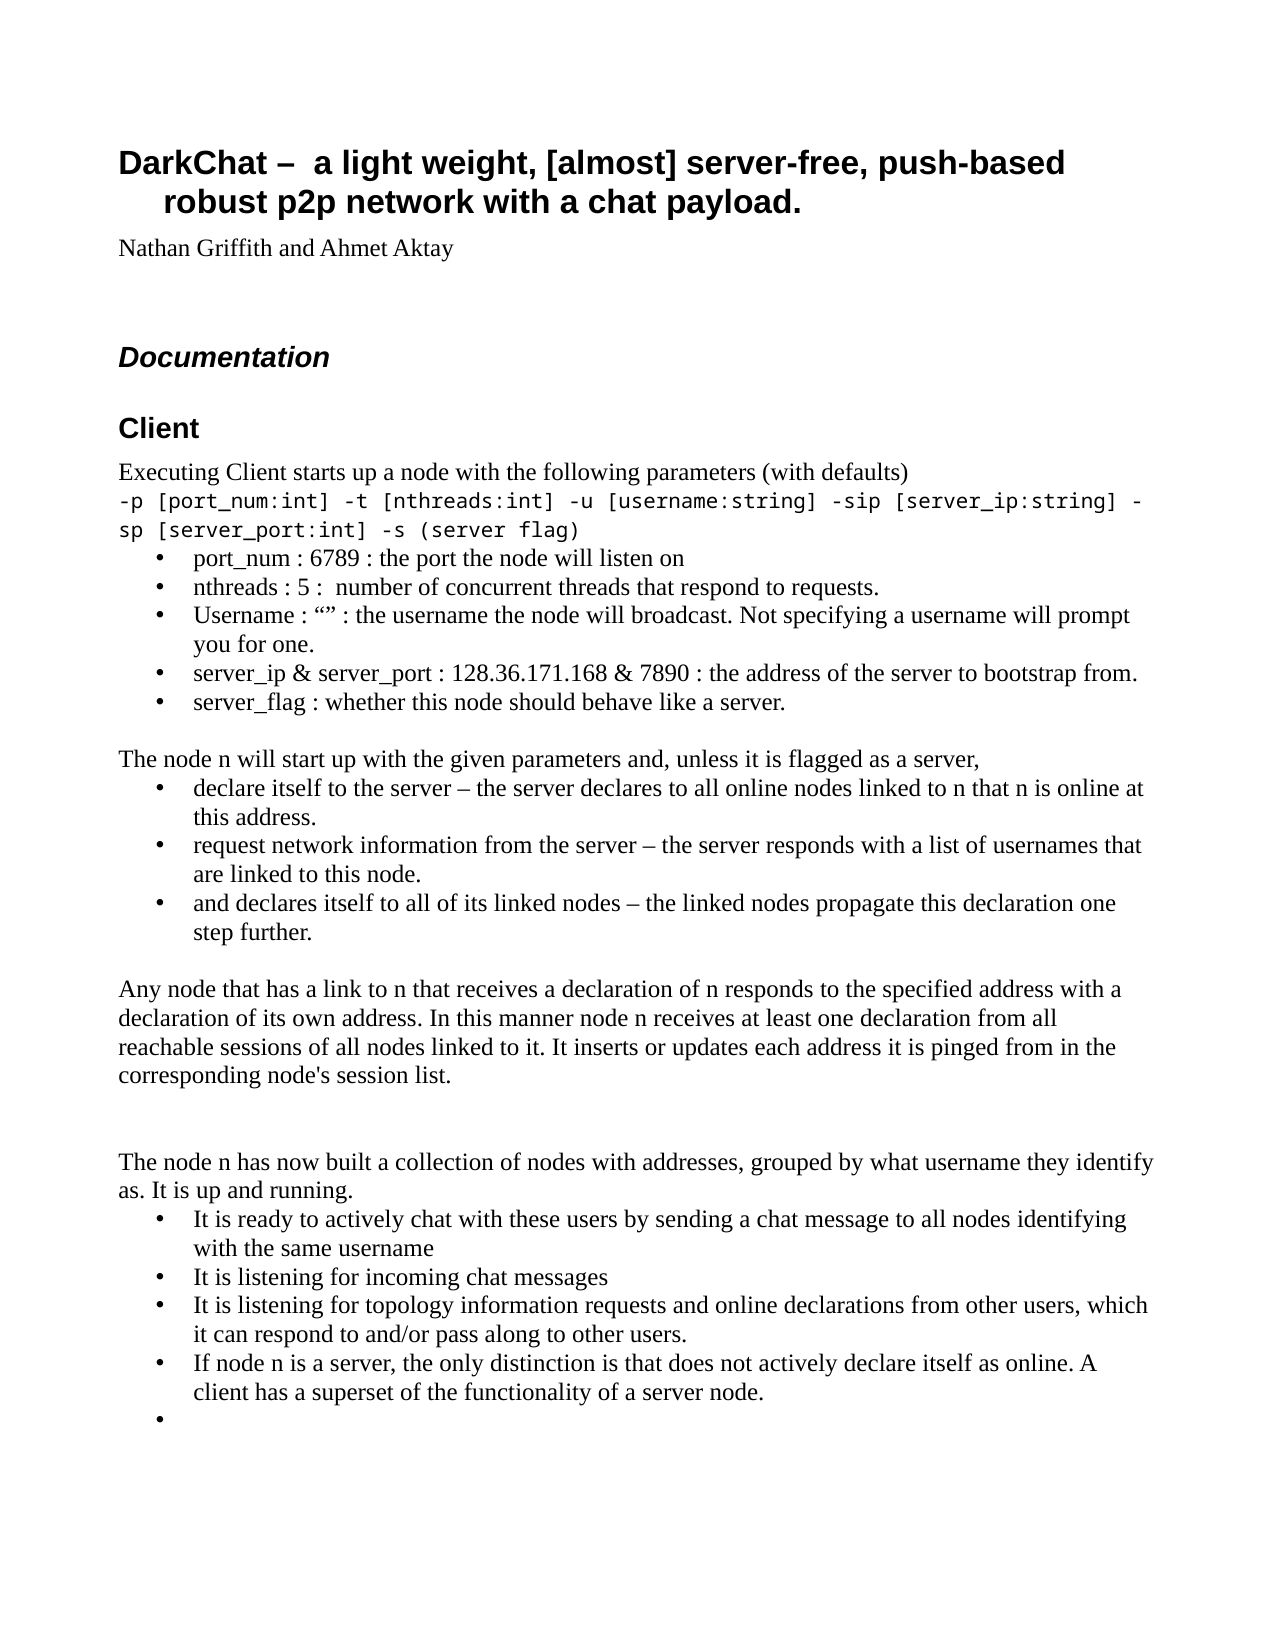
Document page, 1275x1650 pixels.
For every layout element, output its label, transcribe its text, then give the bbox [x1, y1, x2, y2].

text The node n will start up with the given parameters and, unless it is flagged as a server, [118, 744, 1157, 773]
list request network information from the server – the server responds with a list of usernames that are linked to this node. [156, 831, 1157, 888]
list It is listening for topology information requests and online declarations from other users, which it can respond to and/or pass along to other users. [156, 1291, 1157, 1348]
list Username : “” : the username the node will broadcast. Not specifying a username will prompt you for one. [156, 601, 1157, 658]
list It is ready to actively chat with these users by sending a chat message to all nodes identifying with the same username [156, 1204, 1157, 1262]
list declare itself to the server – the server declares to all online nodes linked to n that n is online at this address. [156, 773, 1157, 831]
list server_ip & server_port : 128.36.171.168 & 7890 : the address of the server to bootstrap from. [156, 658, 1157, 687]
text Executing Client starts up a node with the following parameters (with defaults) [118, 457, 1157, 486]
text -p [port_num:int] -t [nthreads:int] -u [username:string] -sip [server_ip:string] -sp [server_port:int] -s (server flag) [118, 486, 1157, 543]
text Any node that has a link to n that receives a declaration of n responds to the specified address with a declaration of its own address. In this manner node n receives at least one declaration from all reachable sessions of all nodes linked to it. It inserts or updates each address it is pinged from in the corresponding node's session list. [118, 974, 1157, 1089]
text Nathan Griffith and Ahmet Aktay [118, 233, 1157, 262]
list and declares itself to all of its linked nodes – the linked nodes propagate this declaration one step further. [156, 888, 1157, 946]
subtitle Documentation [118, 340, 1157, 374]
list port_num : 6789 : the port the node will listen on [156, 543, 1157, 572]
list server_flag : whether this node should behave like a server. [156, 687, 1157, 716]
list It is listening for incoming chat messages [156, 1262, 1157, 1291]
subtitle DarkChat – a light weight, [almost] server-free, push-based robust p2p network with a chat payload. [118, 143, 1157, 220]
subtitle Client [118, 411, 1157, 445]
list nthreads : 5 : number of concurrent threads that respond to requests. [156, 572, 1157, 601]
list If node n is a server, the only distinction is that does not actively declare itself as online. A client has a superset of the functionality of a server node. [156, 1348, 1157, 1406]
text The node n has now built a collection of nodes with addresses, grouped by what username they identify as. It is up and running. [118, 1147, 1157, 1204]
